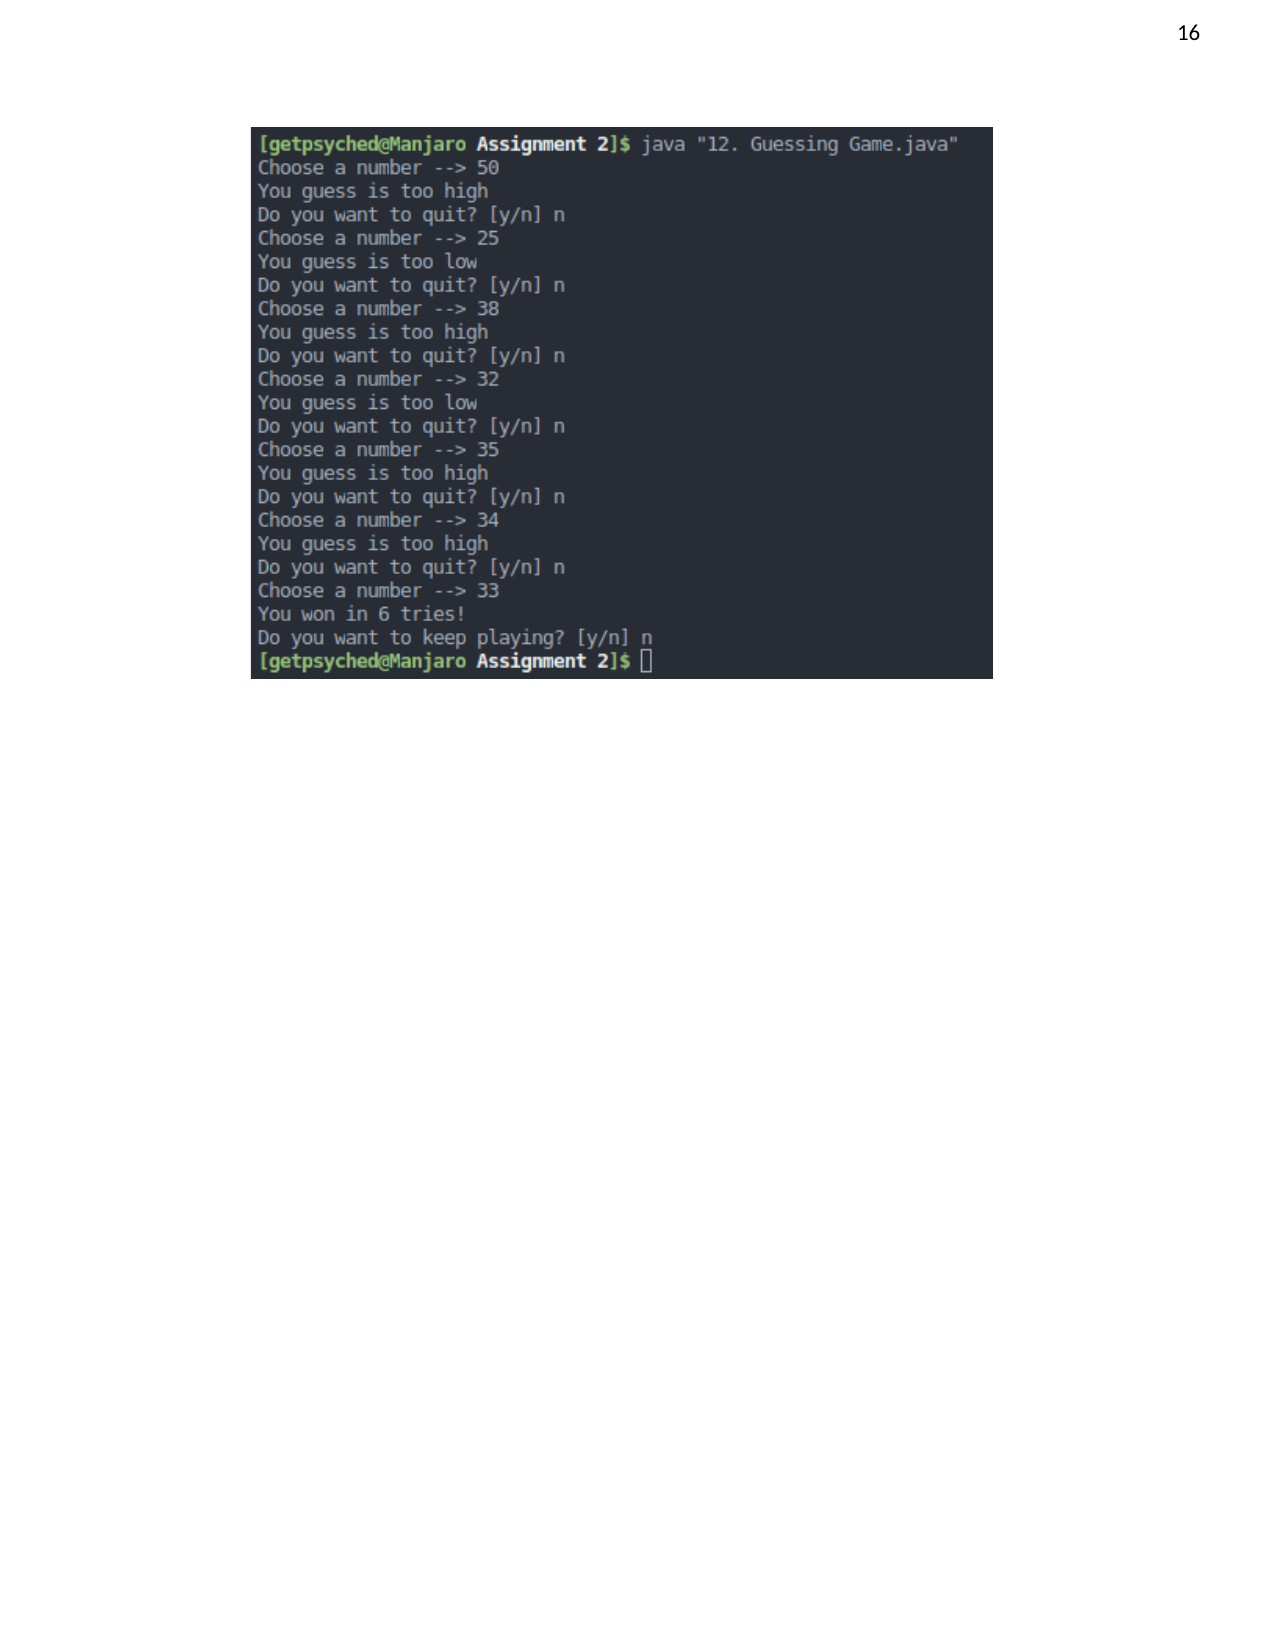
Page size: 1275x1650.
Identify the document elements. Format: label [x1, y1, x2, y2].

picture [250, 127, 993, 679]
